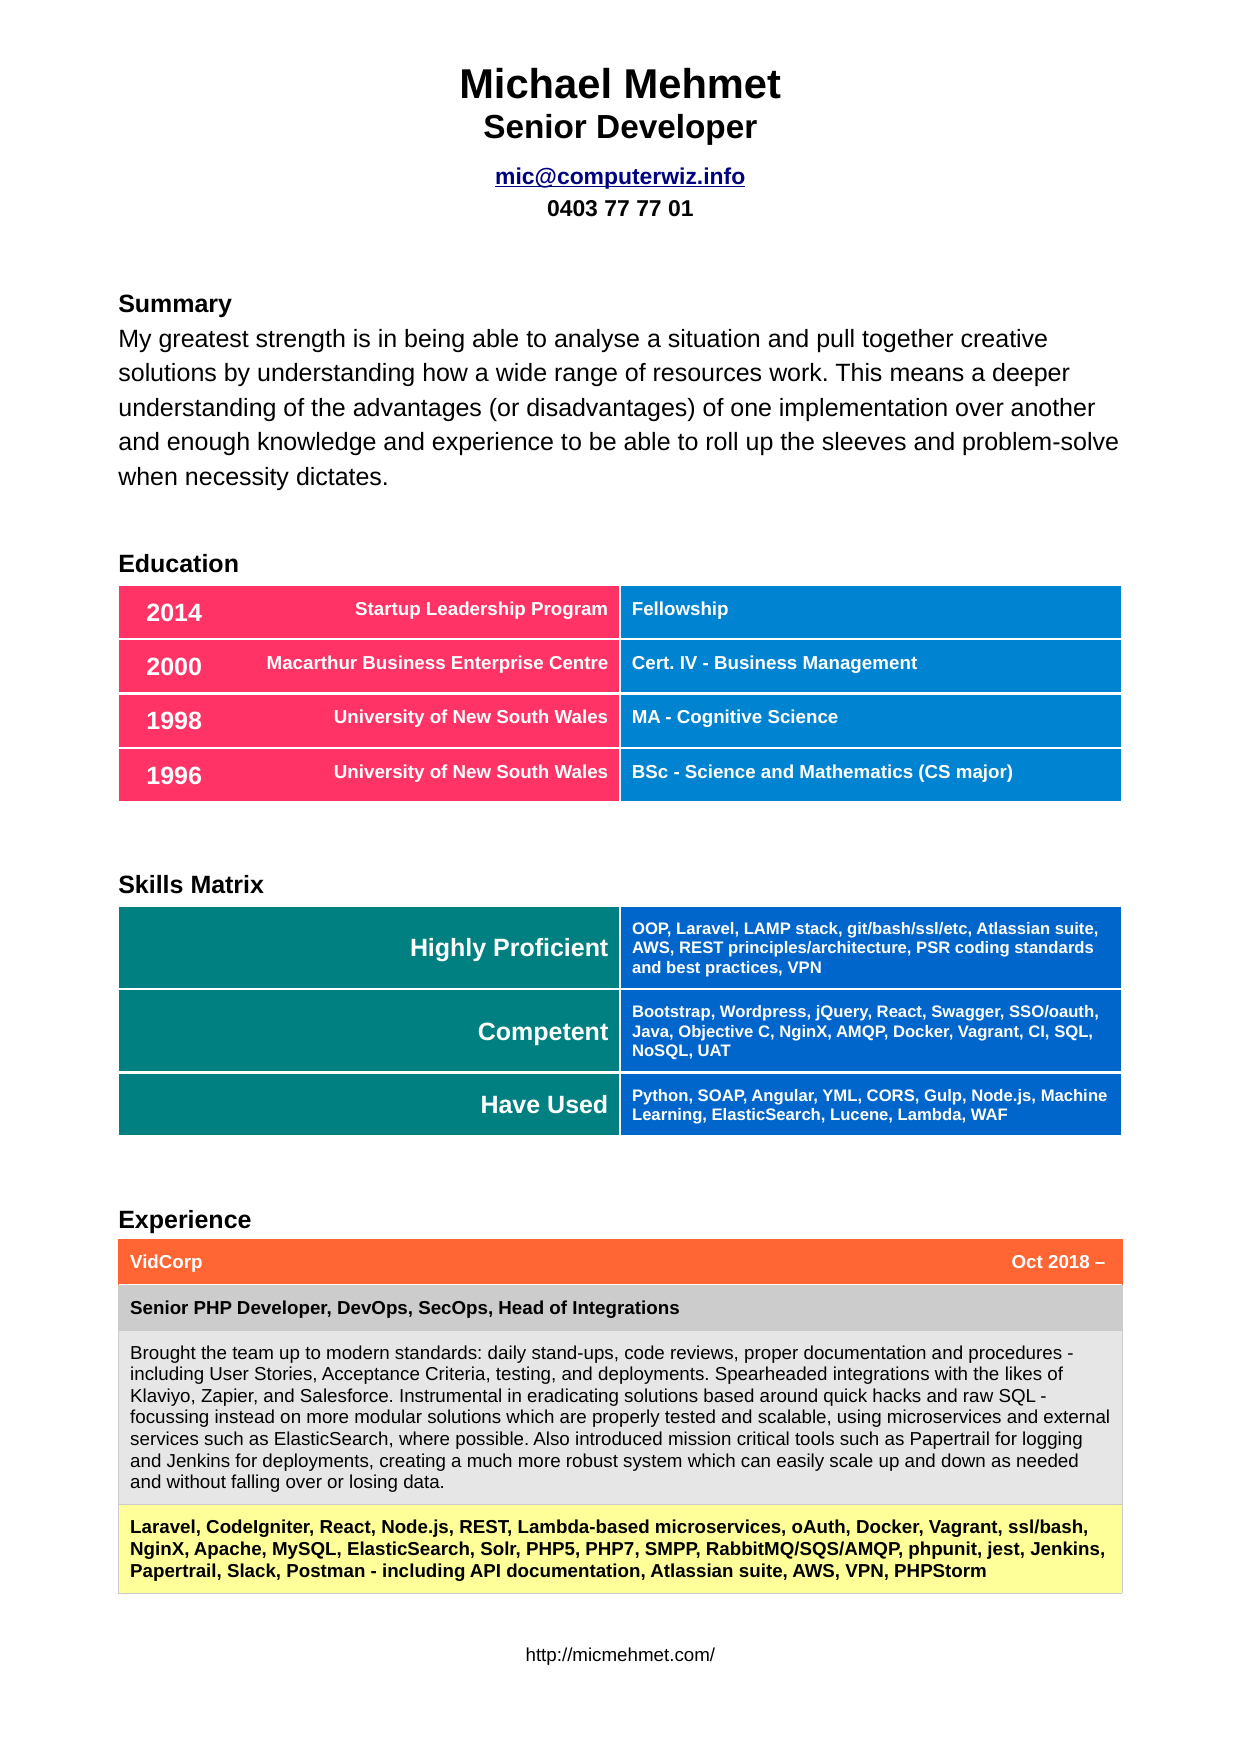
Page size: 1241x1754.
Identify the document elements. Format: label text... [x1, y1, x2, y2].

table_cell 1996 [119, 749, 230, 801]
table_cell 2000 [119, 640, 230, 692]
table_cell 1998 [119, 695, 230, 747]
table_cell Competent [119, 990, 619, 1071]
table_cell BSc - Science and Mathematics (CS major) [621, 749, 1121, 801]
table_cell Macarthur Business Enterprise Centre [230, 640, 619, 692]
table_header Startup Leadership Program [230, 586, 619, 638]
table_header 2014 [119, 586, 230, 638]
table_cell Brought the team up to modern standards: daily stand-ups, code reviews, proper documentation and procedures - including User Stories, Acceptance Criteria, testing, and deployments. Spearheaded integrations with the likes of Klaviyo, Zapier, and Salesforce. Instrumental in eradicating solutions based around quick hacks and raw SQL - focussing instead on more modular solutions which are properly tested and scalable, using microservices and external services such as ElasticSearch, where possible. Also introduced mission critical tools such as Papertrail for logging and Jenkins for deployments, creating a much more robust system which can easily scale up and down as needed and without falling over or losing data. [119, 1331, 1122, 1504]
text Senior Developer [118, 107, 1122, 145]
table_header Highly Proficient [119, 907, 619, 988]
text Experience [118, 1205, 1122, 1233]
text Summary [118, 289, 1122, 318]
table_header Oct 2018 – [620, 1240, 1122, 1284]
table_header VidCorp [119, 1240, 620, 1284]
text mic@computerwiz.info [118, 163, 1122, 189]
table_cell Cert. IV - Business Management [621, 640, 1121, 692]
text Education [118, 549, 1122, 578]
table_cell Senior PHP Developer, DevOps, SecOps, Head of Integrations [119, 1286, 1122, 1330]
table_cell Laravel, CodeIgniter, React, Node.js, REST, Lambda-based microservices, oAuth, Docker, Vagrant, ssl/bash, NginX, Apache, MySQL, ElasticSearch, Solr, PHP5, PHP7, SMPP, RabbitMQ/SQS/AMQP, phpunit, jest, Jenkins, Papertrail, Slack, Postman - including API documentation, Atlassian suite, AWS, VPN, PHPStorm [119, 1505, 1122, 1593]
table_cell University of New South Wales [230, 749, 619, 801]
table_cell Python, SOAP, Angular, YML, CORS, Gulp, Node.js, Machine Learning, ElasticSearch, Lucene, Lambda, WAF [621, 1074, 1121, 1135]
table_header Fellowship [621, 586, 1121, 638]
table_cell Bootstrap, Wordpress, jQuery, React, Swagger, SSO/oauth, Java, Objective C, NginX, AMQP, Docker, Vagrant, CI, SQL, NoSQL, UAT [621, 990, 1121, 1071]
table_header OOP, Laravel, LAMP stack, git/bash/ssl/etc, Atlassian suite, AWS, REST principles/architecture, PSR coding standards and best practices, VPN [621, 907, 1121, 988]
text 0403 77 77 01 [118, 195, 1122, 222]
text Michael Mehmet [118, 59, 1122, 107]
table_cell University of New South Wales [230, 695, 619, 747]
text My greatest strength is in being able to analyse a situation and pull together creative solutions by understanding how a wide range of resources work. This means a deeper understanding of the advantages (or disadvantages) of one implementation over another and enough knowledge and experience to be able to roll up the sleeves and problem-solve when necessity dictates. [118, 324, 1122, 490]
text Skills Matrix [118, 871, 1122, 899]
table_cell Have Used [119, 1074, 619, 1135]
table_cell MA - Cognitive Science [621, 695, 1121, 747]
